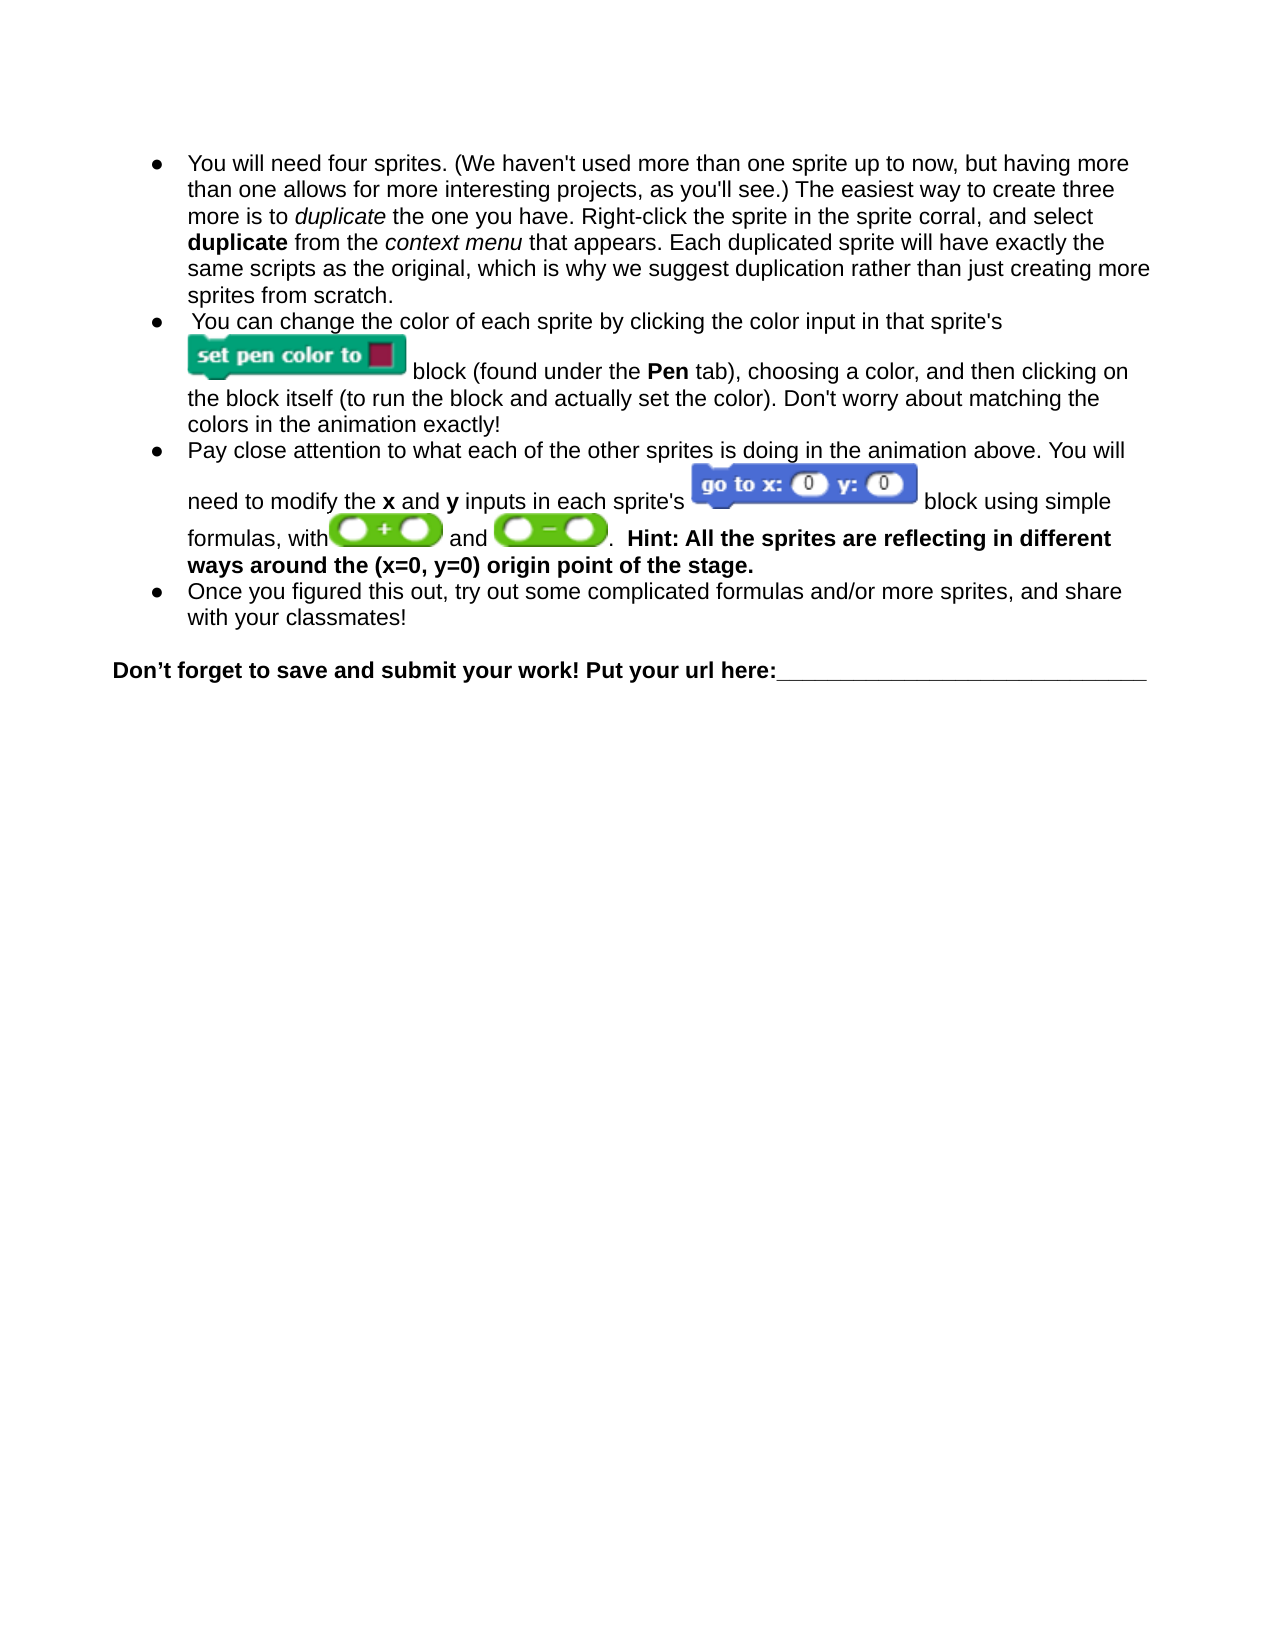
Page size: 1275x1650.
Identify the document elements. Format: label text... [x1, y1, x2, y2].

picture [328, 513, 443, 547]
list You can change the color of each sprite by clicking the color input in that sprite's block (found under the Pen tab), choosing a color, and then clicking on the block itself (to run the block and actually set the color). Don't worry about matching the colors in the animation exactly! [150, 308, 1162, 437]
picture [187, 334, 407, 380]
list You will need four sprites. (We haven't used more than one sprite up to now, but having more than one allows for more interesting projects, as you'll see.) The easiest way to create three more is to duplicate the one you have. Right-click the sprite in the sprite corral, and select duplicate from the context menu that appears. Each duplicated sprite will have exactly the same scripts as the original, which is why we suggest duplication rather than just creating more sprites from scratch. [150, 150, 1162, 308]
list Once you figured this out, try out some complicated formulas and/or more sprites, and share with your classmates! [150, 578, 1162, 631]
picture [691, 463, 918, 509]
picture [493, 513, 608, 547]
list Pay close attention to what each of the other sprites is doing in the animation above. You will need to modify the x and y inputs in each sprite's block using simple formulas, with and . Hint: All the sprites are reflecting in different ways around the (x=0, y=0) origin point of the stage. [150, 437, 1162, 578]
text Don’t forget to save and submit your work! Put your url here:_____________________________ [112, 657, 1162, 683]
